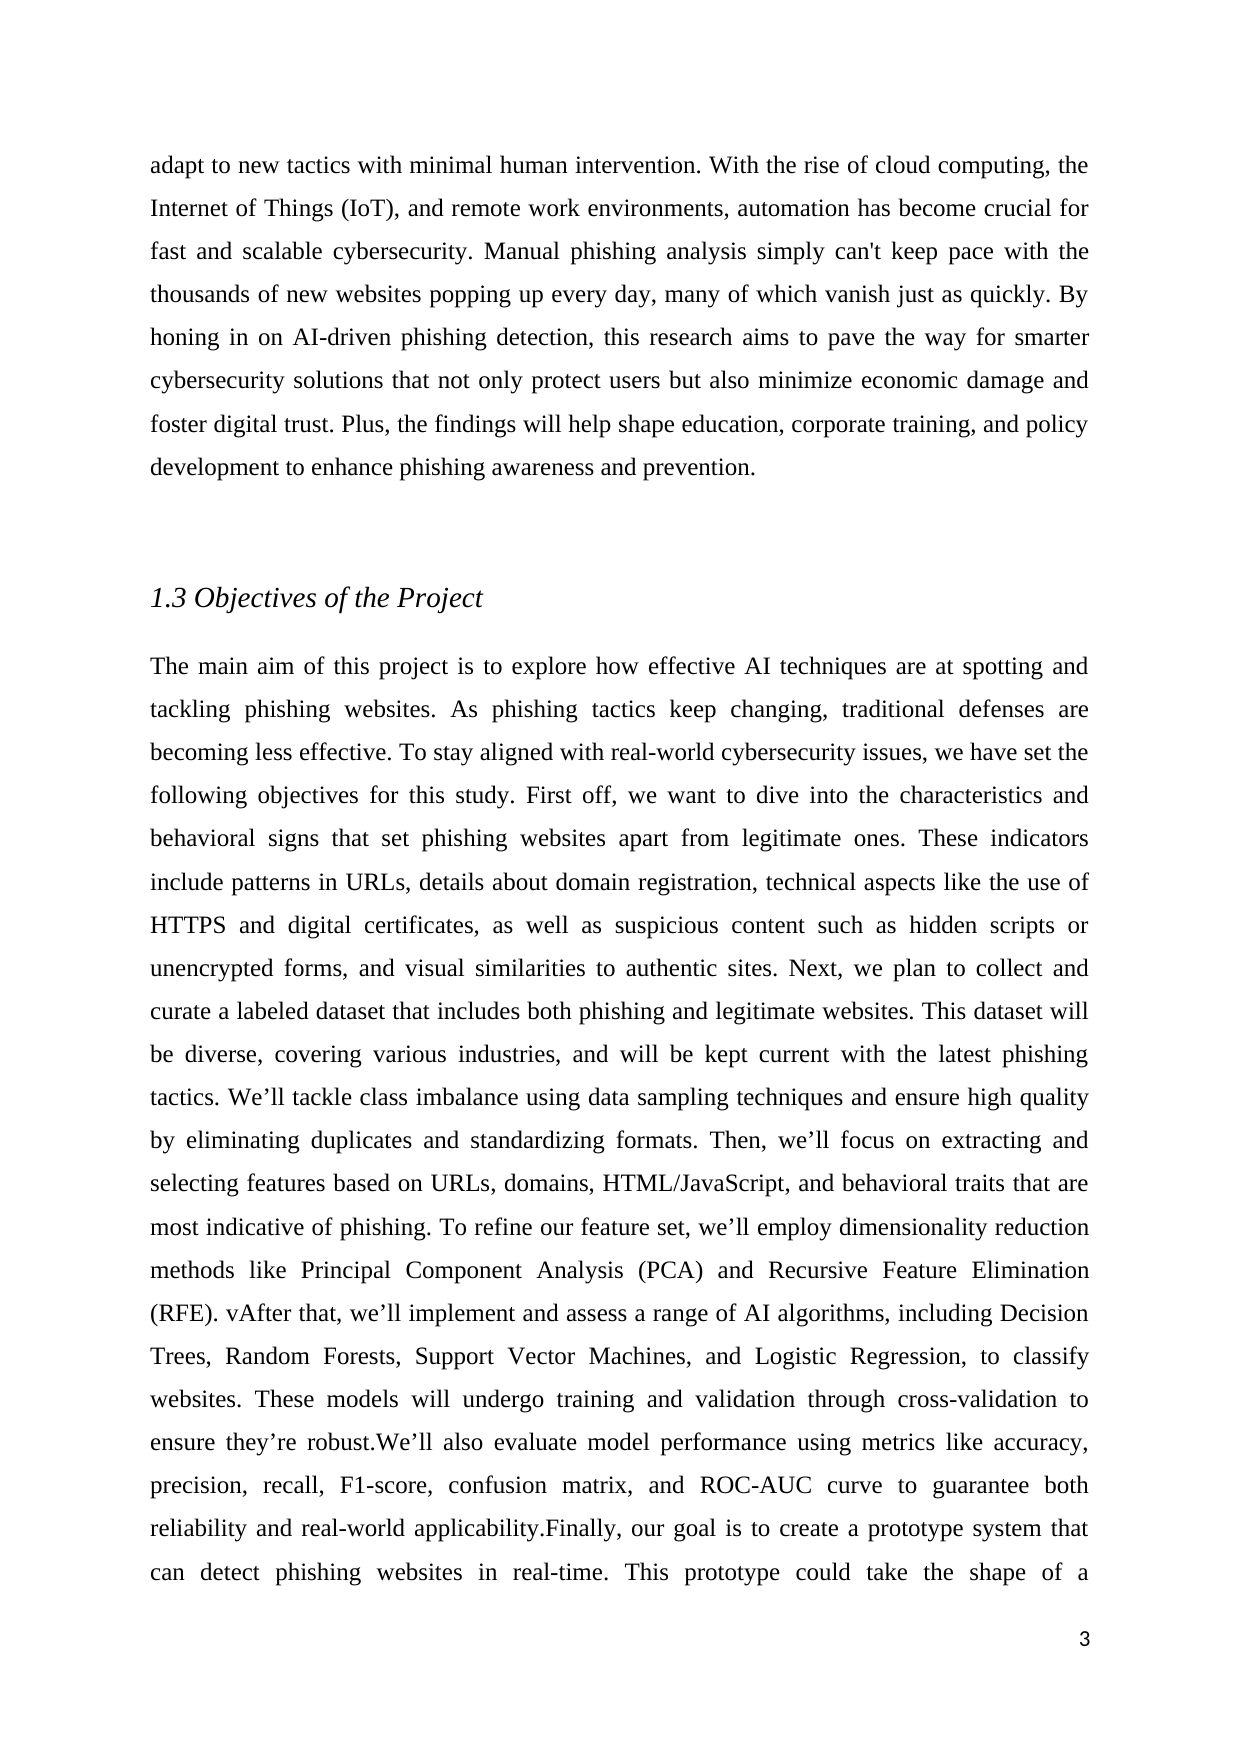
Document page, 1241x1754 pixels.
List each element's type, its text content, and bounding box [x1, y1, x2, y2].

text The main aim of this project is to explore how effective AI techniques are at spotting and tackling phishing websites. As phishing tactics keep changing, traditional defenses are becoming less effective. To stay aligned with real-world cybersecurity issues, we have set the following objectives for this study. First off, we want to dive into the characteristics and behavioral signs that set phishing websites apart from legitimate ones. These indicators include patterns in URLs, details about domain registration, technical aspects like the use of HTTPS and digital certificates, as well as suspicious content such as hidden scripts or unencrypted forms, and visual similarities to authentic sites. Next, we plan to collect and curate a labeled dataset that includes both phishing and legitimate websites. This dataset will be diverse, covering various industries, and will be kept current with the latest phishing tactics. We’ll tackle class imbalance using data sampling techniques and ensure high quality by eliminating duplicates and standardizing formats. Then, we’ll focus on extracting and selecting features based on URLs, domains, HTML/JavaScript, and behavioral traits that are most indicative of phishing. To refine our feature set, we’ll employ dimensionality reduction methods like Principal Component Analysis (PCA) and Recursive Feature Elimination (RFE). vAfter that, we’ll implement and assess a range of AI algorithms, including Decision Trees, Random Forests, Support Vector Machines, and Logistic Regression, to classify websites. These models will undergo training and validation through cross-validation to ensure they’re robust.We’ll also evaluate model performance using metrics like accuracy, precision, recall, F1-score, confusion matrix, and ROC-AUC curve to guarantee both reliability and real-world applicability.Finally, our goal is to create a prototype system that can detect phishing websites in real-time. This prototype could take the shape of a [150, 651, 1090, 1585]
text 1.3 Objectives of the Project [150, 580, 1090, 613]
text adapt to new tactics with minimal human intervention. With the rise of cloud computing, the Internet of Things (IoT), and remote work environments, automation has become crucial for fast and scalable cybersecurity. Manual phishing analysis simply can't keep pace with the thousands of new websites popping up every day, many of which vanish just as quickly. By honing in on AI-driven phishing detection, this research aims to pave the way for smarter cybersecurity solutions that not only protect users but also minimize economic damage and foster digital trust. Plus, the findings will help shape education, corporate training, and policy development to enhance phishing awareness and prevention. [150, 150, 1090, 481]
